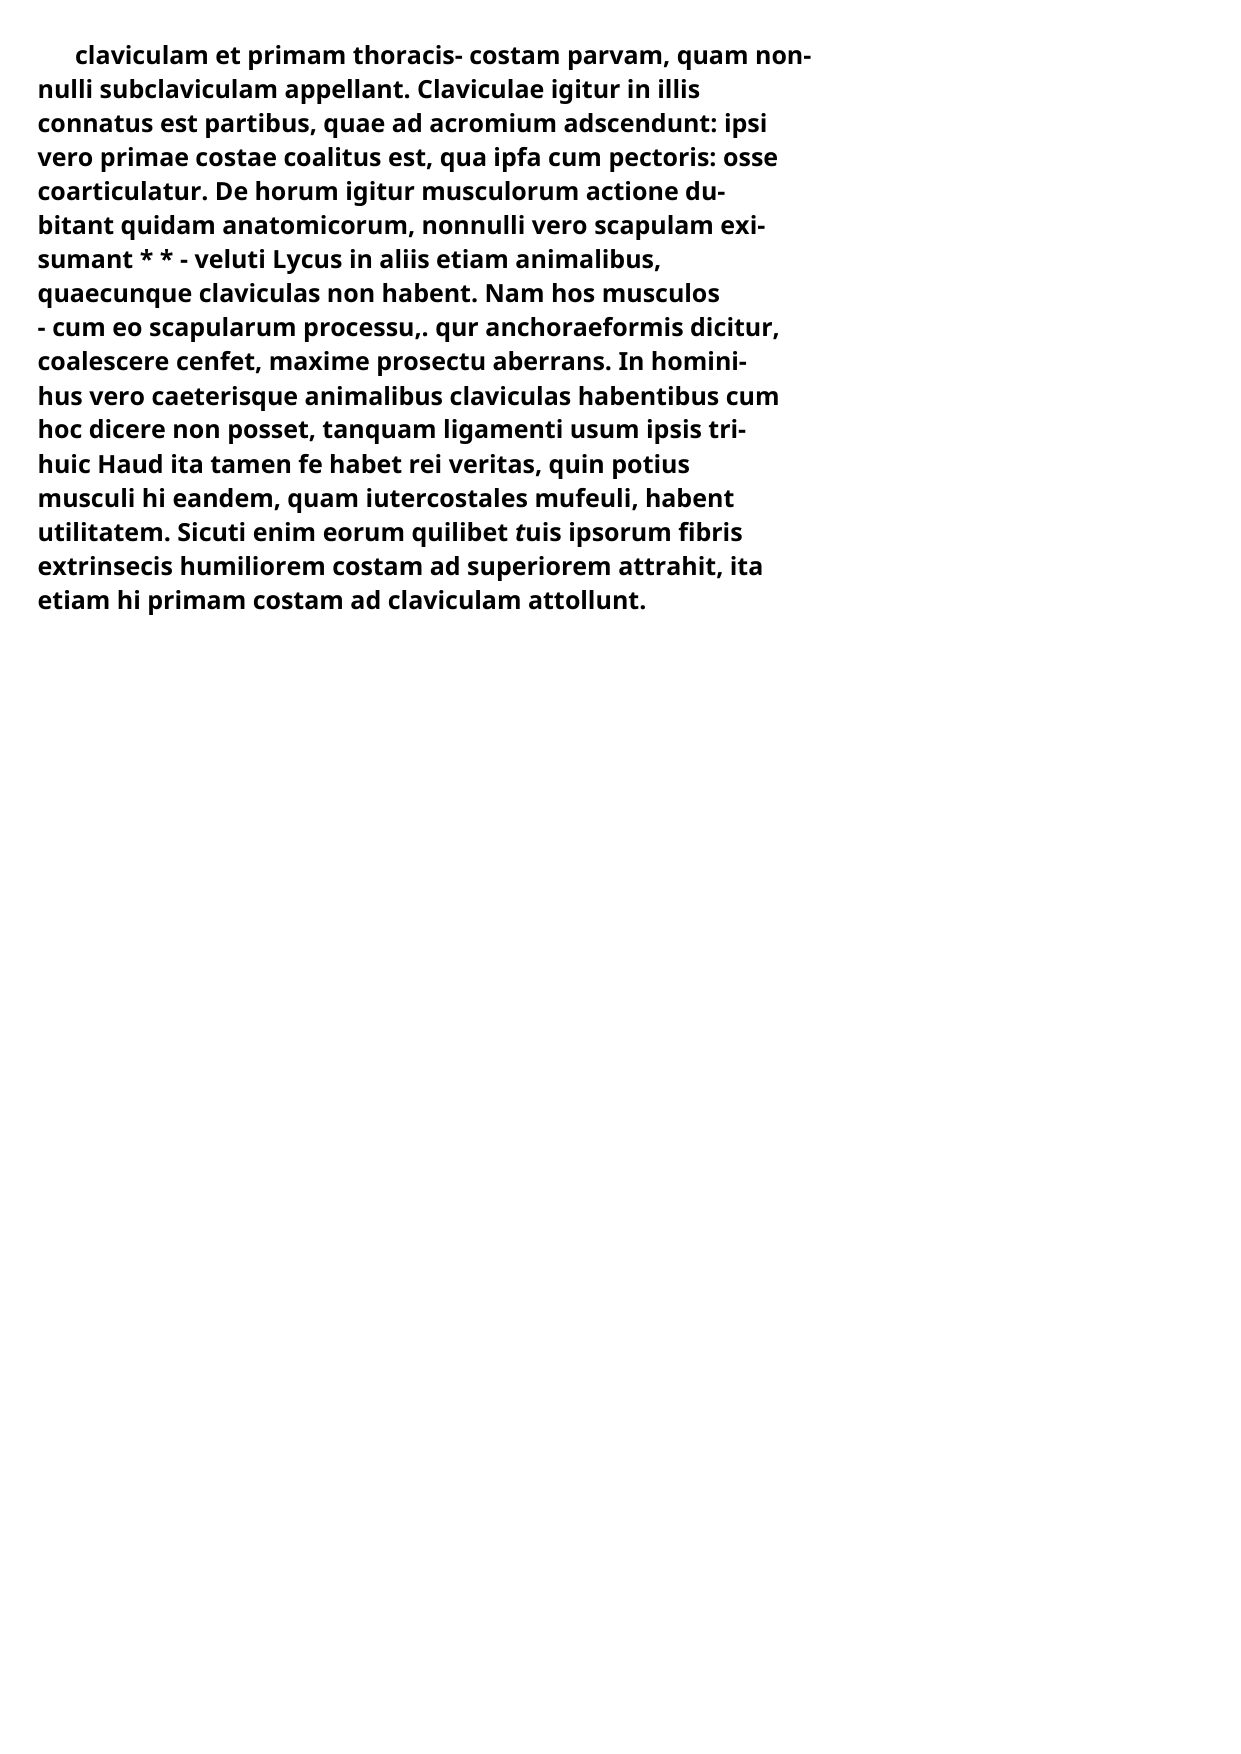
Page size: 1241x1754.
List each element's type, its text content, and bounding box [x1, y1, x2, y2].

text claviculam et primam thoracis- costam parvam, quam non- nulli subclaviculam appellant. Claviculae igitur in illis connatus est partibus, quae ad acromium adscendunt: ipsi vero primae costae coalitus est, qua ipfa cum pectoris: osse coarticulatur. De horum igitur musculorum actione du- bitant quidam anatomicorum, nonnulli vero scapulam exi- sumant * * - veluti Lycus in aliis etiam animalibus, quaecunque claviculas non habent. Nam hos musculos - cum eo scapularum processu,. qur anchoraeformis dicitur, coalescere cenfet, maxime prosectu aberrans. In homini- hus vero caeterisque animalibus claviculas habentibus cum hoc dicere non posset, tanquam ligamenti usum ipsis tri- huic Haud ita tamen fe habet rei veritas, quin potius musculi hi eandem, quam iutercostales mufeuli, habent utilitatem. Sicuti enim eorum quilibet tuis ipsorum fibris extrinsecis humiliorem costam ad superiorem attrahit, ita etiam hi primam costam ad claviculam attollunt. [37, 37, 1203, 617]
